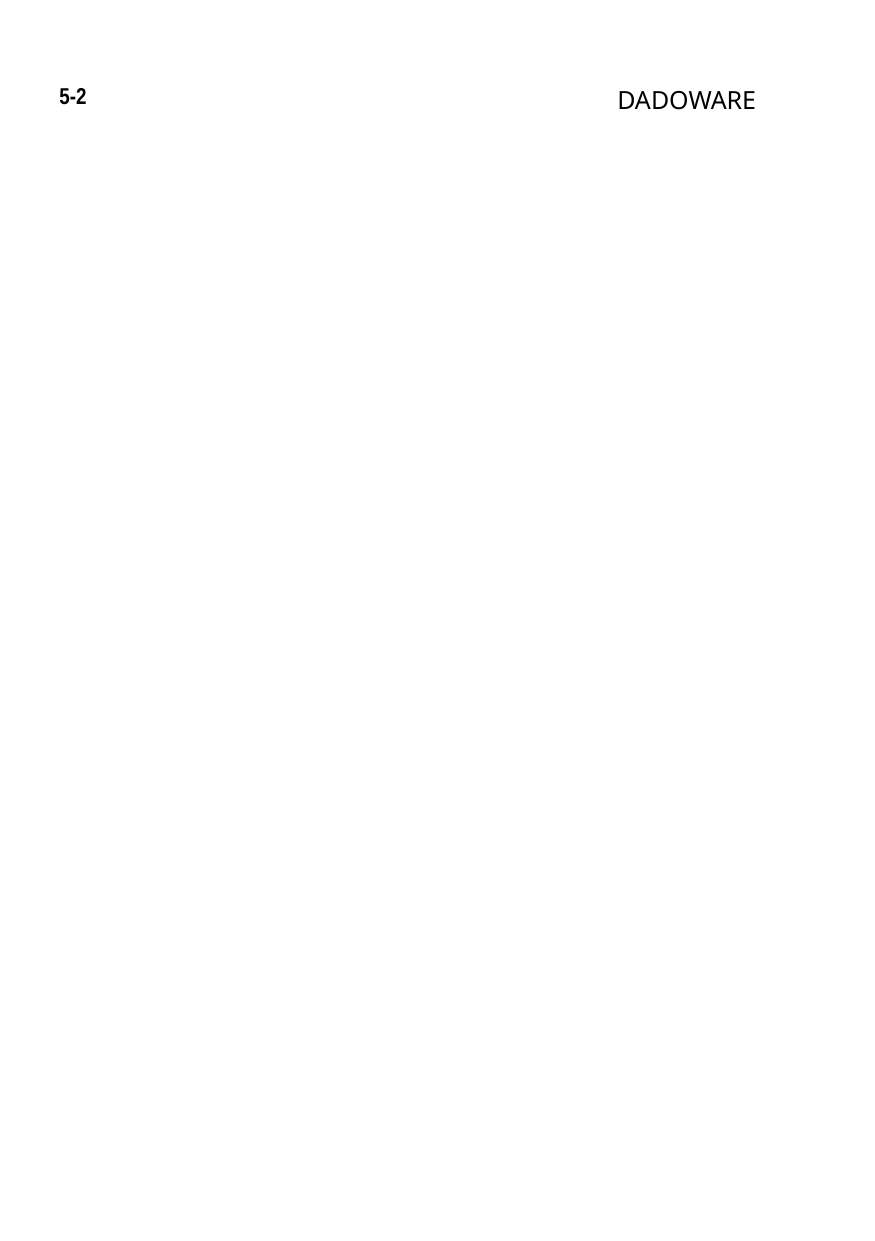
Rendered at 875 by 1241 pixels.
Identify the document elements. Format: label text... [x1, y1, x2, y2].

text 5-2 [59, 83, 177, 109]
